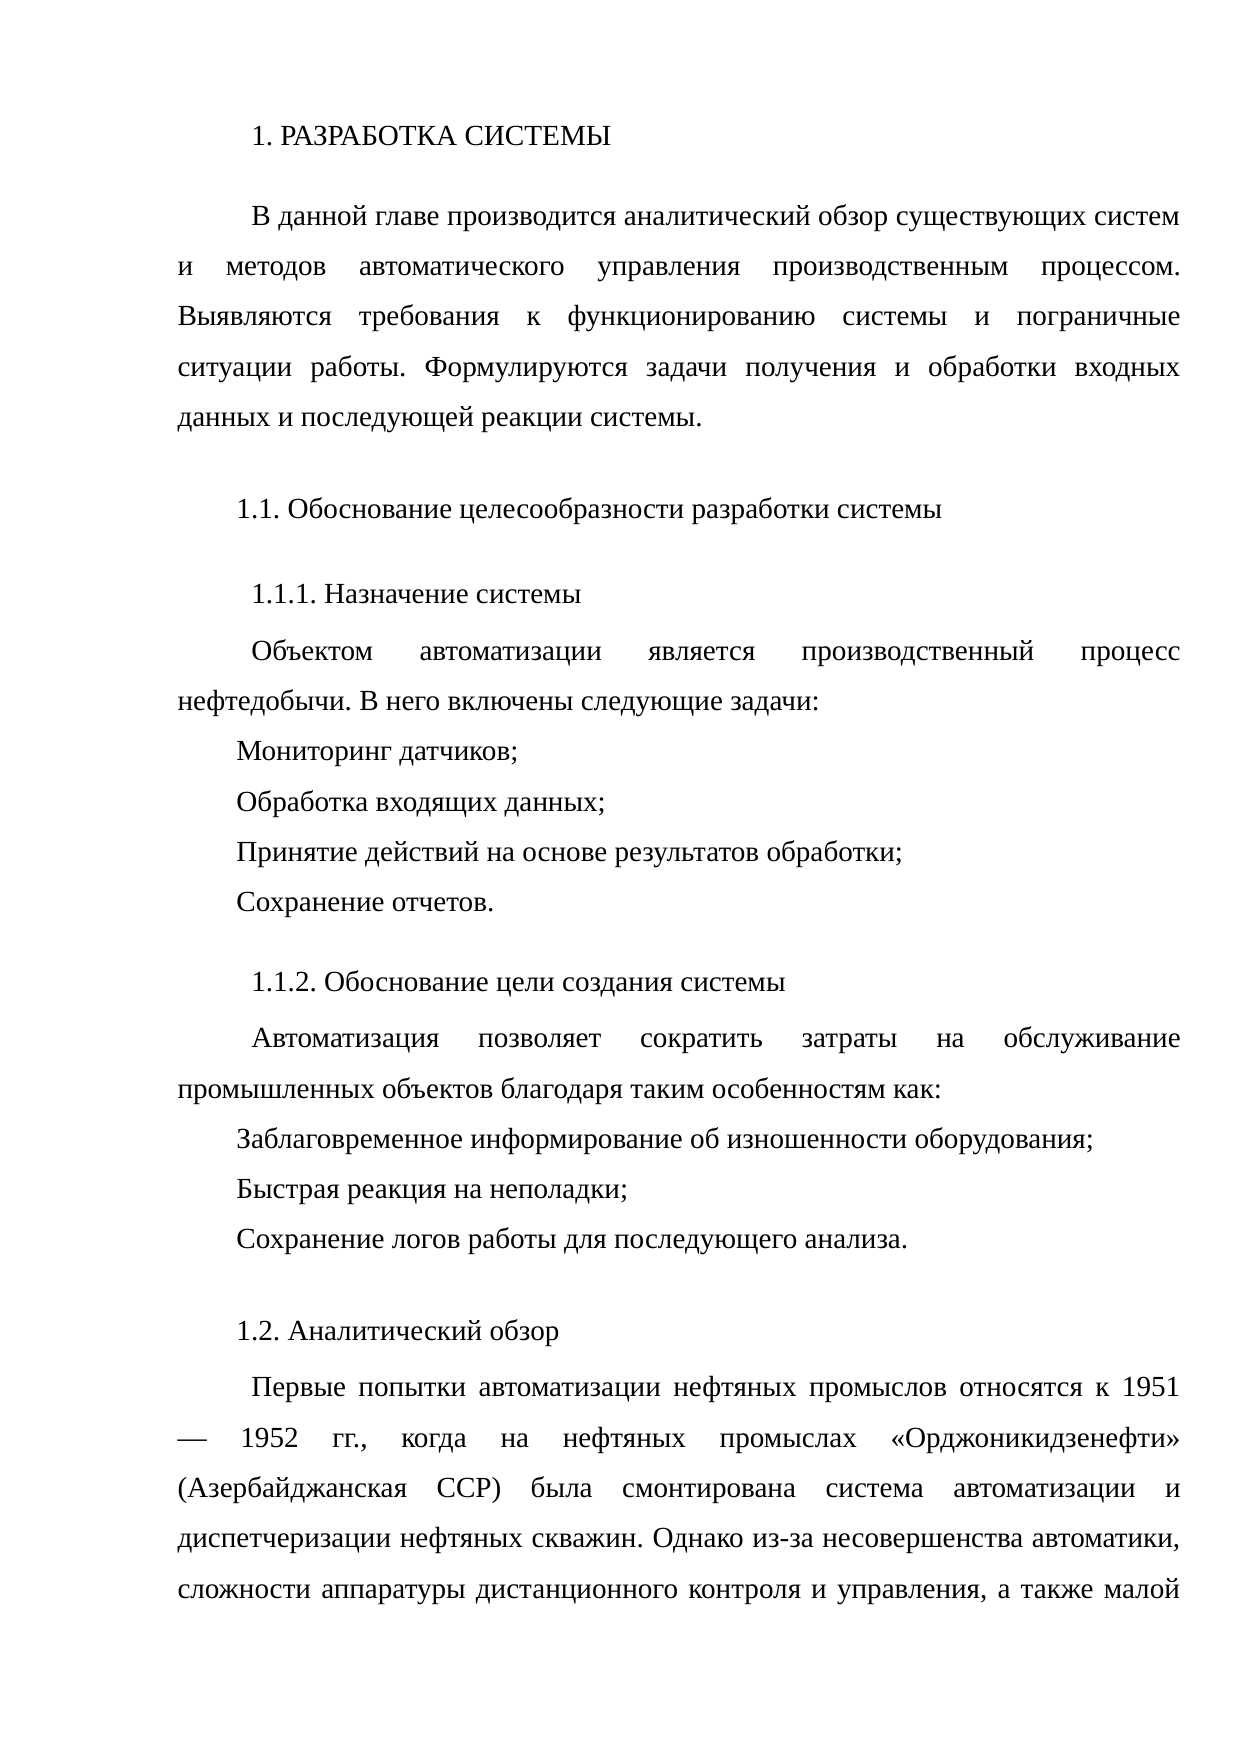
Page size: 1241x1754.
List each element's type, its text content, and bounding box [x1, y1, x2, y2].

subtitle Обоснование цели создания системы [251, 964, 1181, 998]
text 1.1. Обоснование целесообразности разработки системы [177, 491, 1181, 524]
text Автоматизация позволяет сократить затраты на обслуживание промышленных объектов благодаря таким особенностям как: [177, 1020, 1181, 1104]
text Мониторинг датчиков; [177, 733, 1181, 767]
text Обработка входящих данных; [177, 784, 1181, 817]
text В данной главе производится аналитический обзор существующих систем и методов автоматического управления производственным процессом. Выявляются требования к функционированию системы и пограничные ситуации работы. Формулируются задачи получения и обработки входных данных и последующей реакции системы. [177, 198, 1181, 433]
subtitle Разработка системы [251, 118, 1181, 152]
text 1.2. Аналитический обзор [177, 1313, 1181, 1347]
text Сохранение логов работы для последующего анализа. [177, 1222, 1181, 1255]
text Заблаговременное информирование об изношенности оборудования; [177, 1121, 1181, 1154]
text Сохранение отчетов. [177, 884, 1181, 918]
subtitle Назначение системы [251, 577, 1181, 610]
text Принятие действий на основе результатов обработки; [177, 834, 1181, 868]
text Первые попытки автоматизации нефтяных промыслов относятся к 1951 — 1952 гг., когда на нефтяных промыслах «Орджоникидзенефти» (Азербайджанская ССР) была смонтирована система автоматизации и диспетчеризации нефтяных скважин. Однако из-за несовершенства автоматики, сложности аппаратуры дистанционного контроля и управления, а также малой [177, 1369, 1181, 1604]
text Быстрая реакция на неполадки; [177, 1171, 1181, 1205]
text Объектом автоматизации является производственный процесс нефтедобычи. В него включены следующие задачи: [177, 633, 1181, 717]
